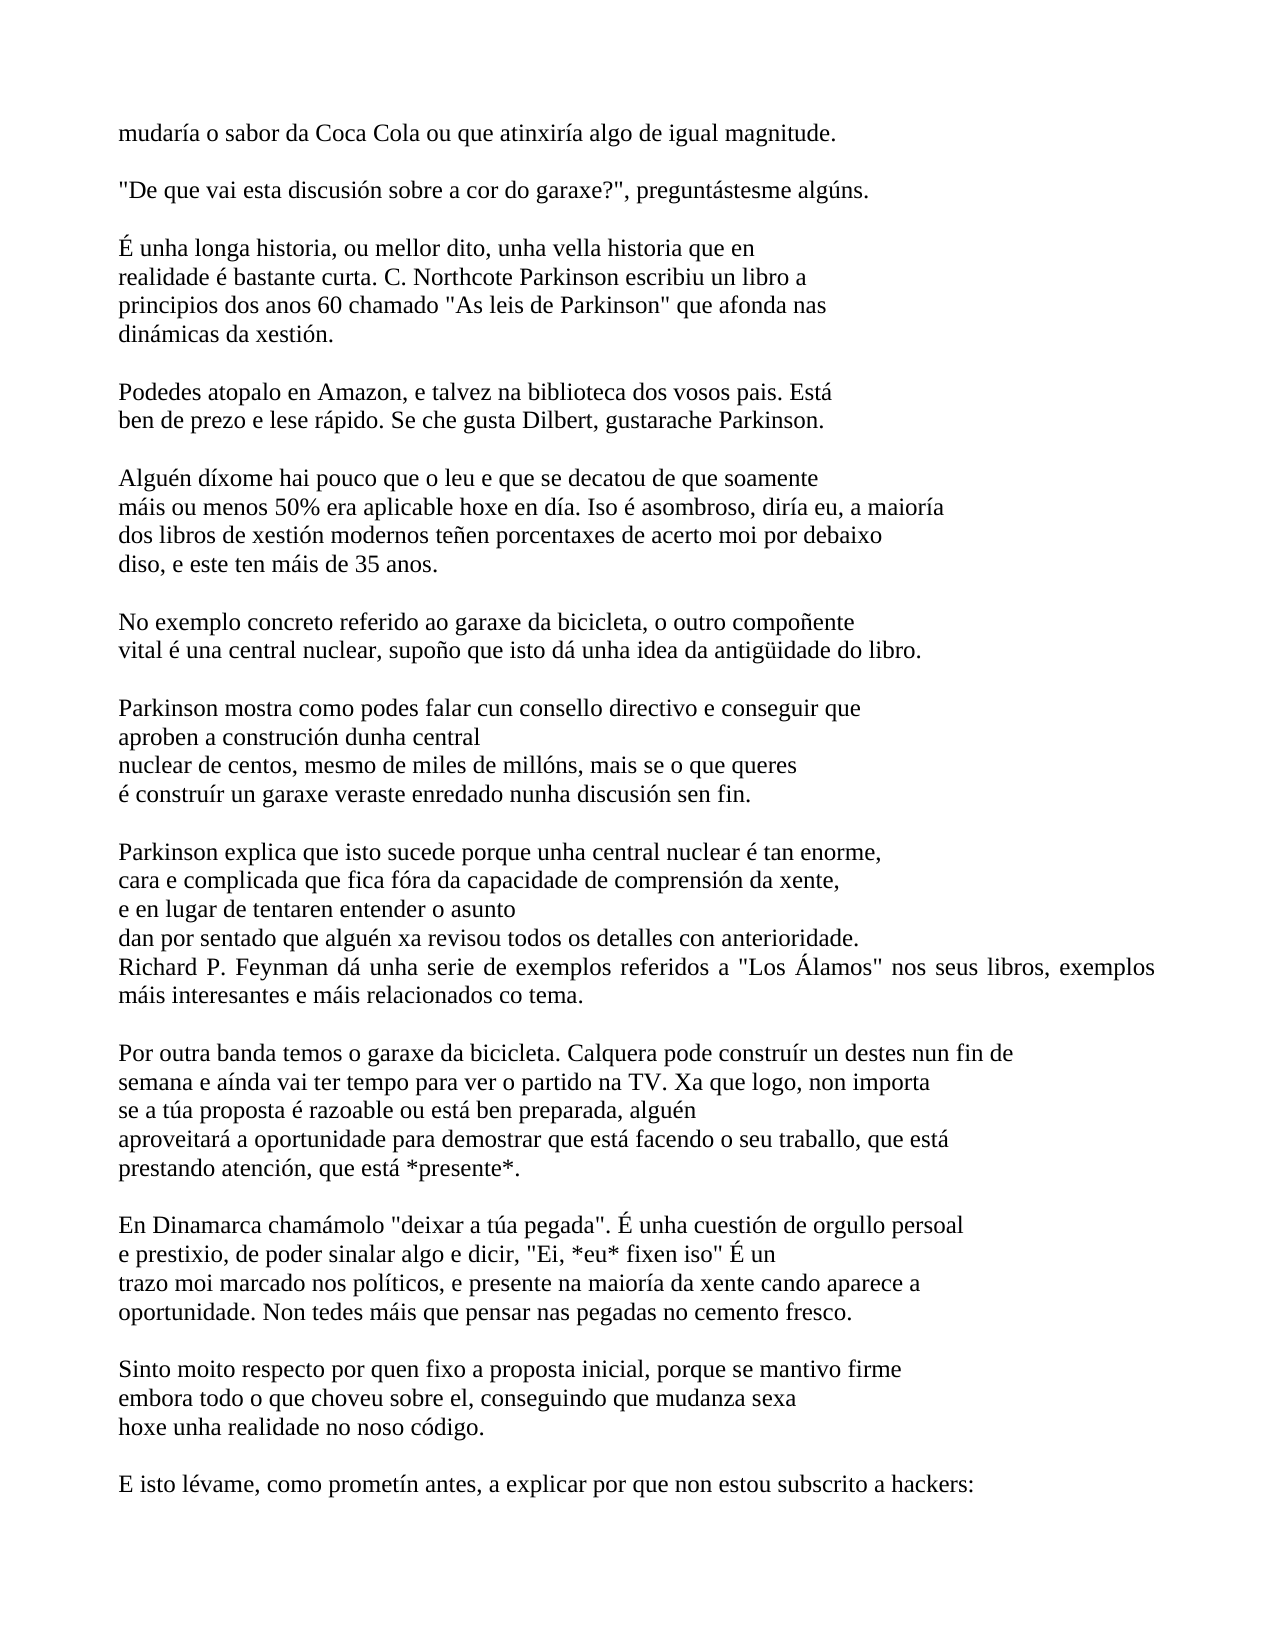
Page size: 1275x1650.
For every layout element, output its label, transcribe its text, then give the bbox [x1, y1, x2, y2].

text e en lugar de tentaren entender o asunto [118, 894, 1157, 923]
text se a túa proposta é razoable ou está ben preparada, alguén [118, 1096, 1157, 1124]
text Alguén díxome hai pouco que o leu e que se decatou de que soamente [118, 463, 1157, 492]
text e prestixio, de poder sinalar algo e dicir, "Ei, *eu* fixen iso" É un [118, 1239, 1157, 1268]
text vital é una central nuclear, supoño que isto dá unha idea da antigüidade do libro. [118, 636, 1157, 664]
text oportunidade. Non tedes máis que pensar nas pegadas no cemento fresco. [118, 1297, 1157, 1326]
text cara e complicada que fica fóra da capacidade de comprensión da xente, [118, 866, 1157, 894]
text É unha longa historia, ou mellor dito, unha vella historia que en [118, 233, 1157, 262]
text embora todo o que choveu sobre el, conseguindo que mudanza sexa [118, 1383, 1157, 1412]
text E isto lévame, como prometín antes, a explicar por que non estou subscrito a hackers: [118, 1469, 1157, 1498]
text dinámicas da xestión. [118, 319, 1157, 348]
text aproveitará a oportunidade para demostrar que está facendo o seu traballo, que está [118, 1124, 1157, 1153]
text Sinto moito respecto por quen fixo a proposta inicial, porque se mantivo firme [118, 1354, 1157, 1383]
text Por outra banda temos o garaxe da bicicleta. Calquera pode construír un destes nun fin de [118, 1038, 1157, 1067]
text semana e aínda vai ter tempo para ver o partido na TV. Xa que logo, non importa [118, 1067, 1157, 1096]
text No exemplo concreto referido ao garaxe da bicicleta, o outro compoñente [118, 607, 1157, 636]
text prestando atención, que está *presente*. [118, 1153, 1157, 1182]
text diso, e este ten máis de 35 anos. [118, 549, 1157, 578]
text Parkinson mostra como podes falar cun consello directivo e conseguir que [118, 693, 1157, 722]
text "De que vai esta discusión sobre a cor do garaxe?", preguntástesme algúns. [118, 176, 1157, 204]
text máis ou menos 50% era aplicable hoxe en día. Iso é asombroso, diría eu, a maioría [118, 492, 1157, 521]
text ben de prezo e lese rápido. Se che gusta Dilbert, gustarache Parkinson. [118, 406, 1157, 434]
text aproben a construción dunha central [118, 722, 1157, 751]
text trazo moi marcado nos políticos, e presente na maioría da xente cando aparece a [118, 1268, 1157, 1297]
text Richard P. Feynman dá unha serie de exemplos referidos a "Los Álamos" nos seus libros, exemplos máis interesantes e máis relacionados co tema. [118, 952, 1157, 1009]
text dos libros de xestión modernos teñen porcentaxes de acerto moi por debaixo [118, 521, 1157, 549]
text dan por sentado que alguén xa revisou todos os detalles con anterioridade. [118, 923, 1157, 952]
text realidade é bastante curta. C. Northcote Parkinson escribiu un libro a [118, 262, 1157, 291]
text hoxe unha realidade no noso código. [118, 1412, 1157, 1441]
text Podedes atopalo en Amazon, e talvez na biblioteca dos vosos pais. Está [118, 377, 1157, 406]
text Parkinson explica que isto sucede porque unha central nuclear é tan enorme, [118, 837, 1157, 866]
text nuclear de centos, mesmo de miles de millóns, mais se o que queres [118, 751, 1157, 779]
text mudaría o sabor da Coca Cola ou que atinxiría algo de igual magnitude. [118, 118, 1157, 147]
text principios dos anos 60 chamado "As leis de Parkinson" que afonda nas [118, 291, 1157, 319]
text é construír un garaxe veraste enredado nunha discusión sen fin. [118, 779, 1157, 808]
text En Dinamarca chamámolo "deixar a túa pegada". É unha cuestión de orgullo persoal [118, 1211, 1157, 1239]
